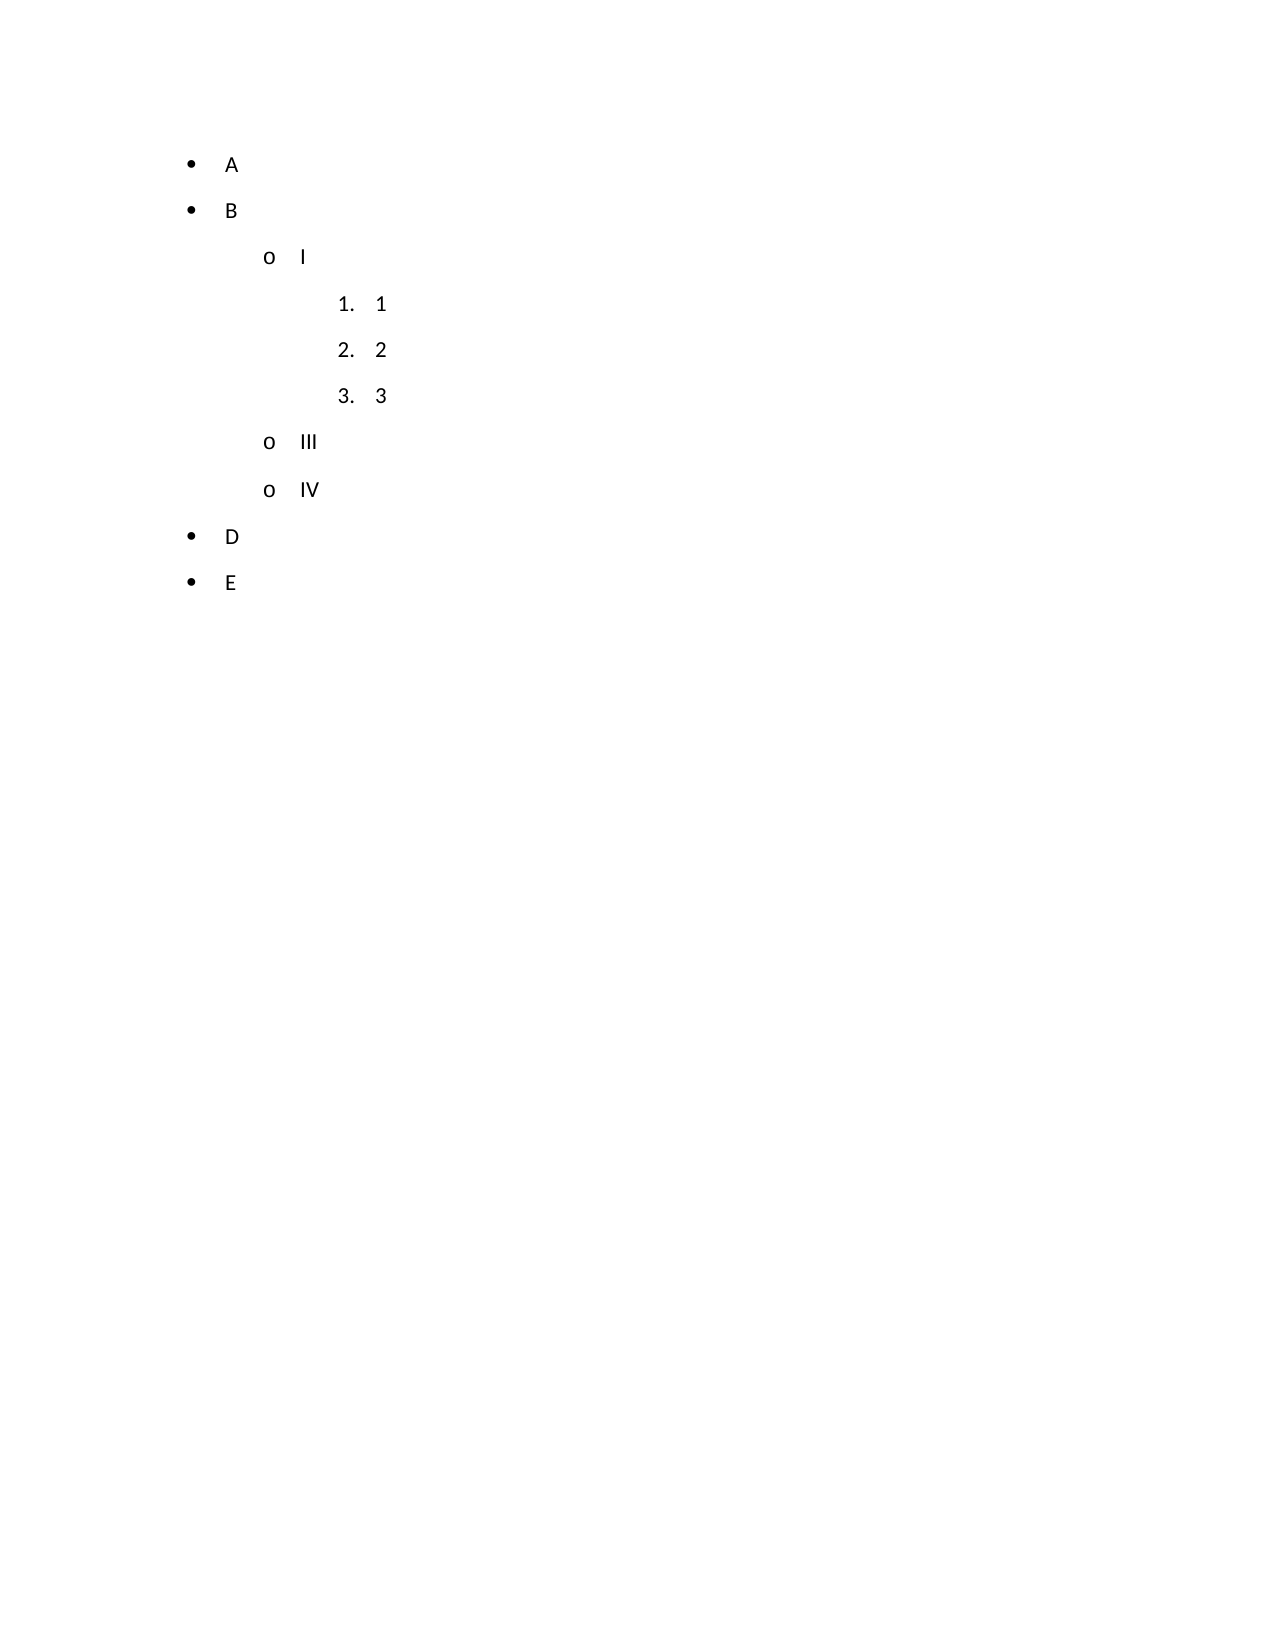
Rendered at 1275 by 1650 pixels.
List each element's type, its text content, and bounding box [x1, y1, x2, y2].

list 2 [337, 335, 1125, 363]
list IV [262, 475, 1125, 504]
list I [262, 242, 1125, 271]
list A [187, 150, 1125, 178]
list III [262, 427, 1125, 457]
list E [187, 568, 1125, 596]
list 1 [337, 289, 1125, 317]
list B [187, 196, 1125, 224]
list 3 [337, 381, 1125, 409]
list D [187, 522, 1125, 550]
